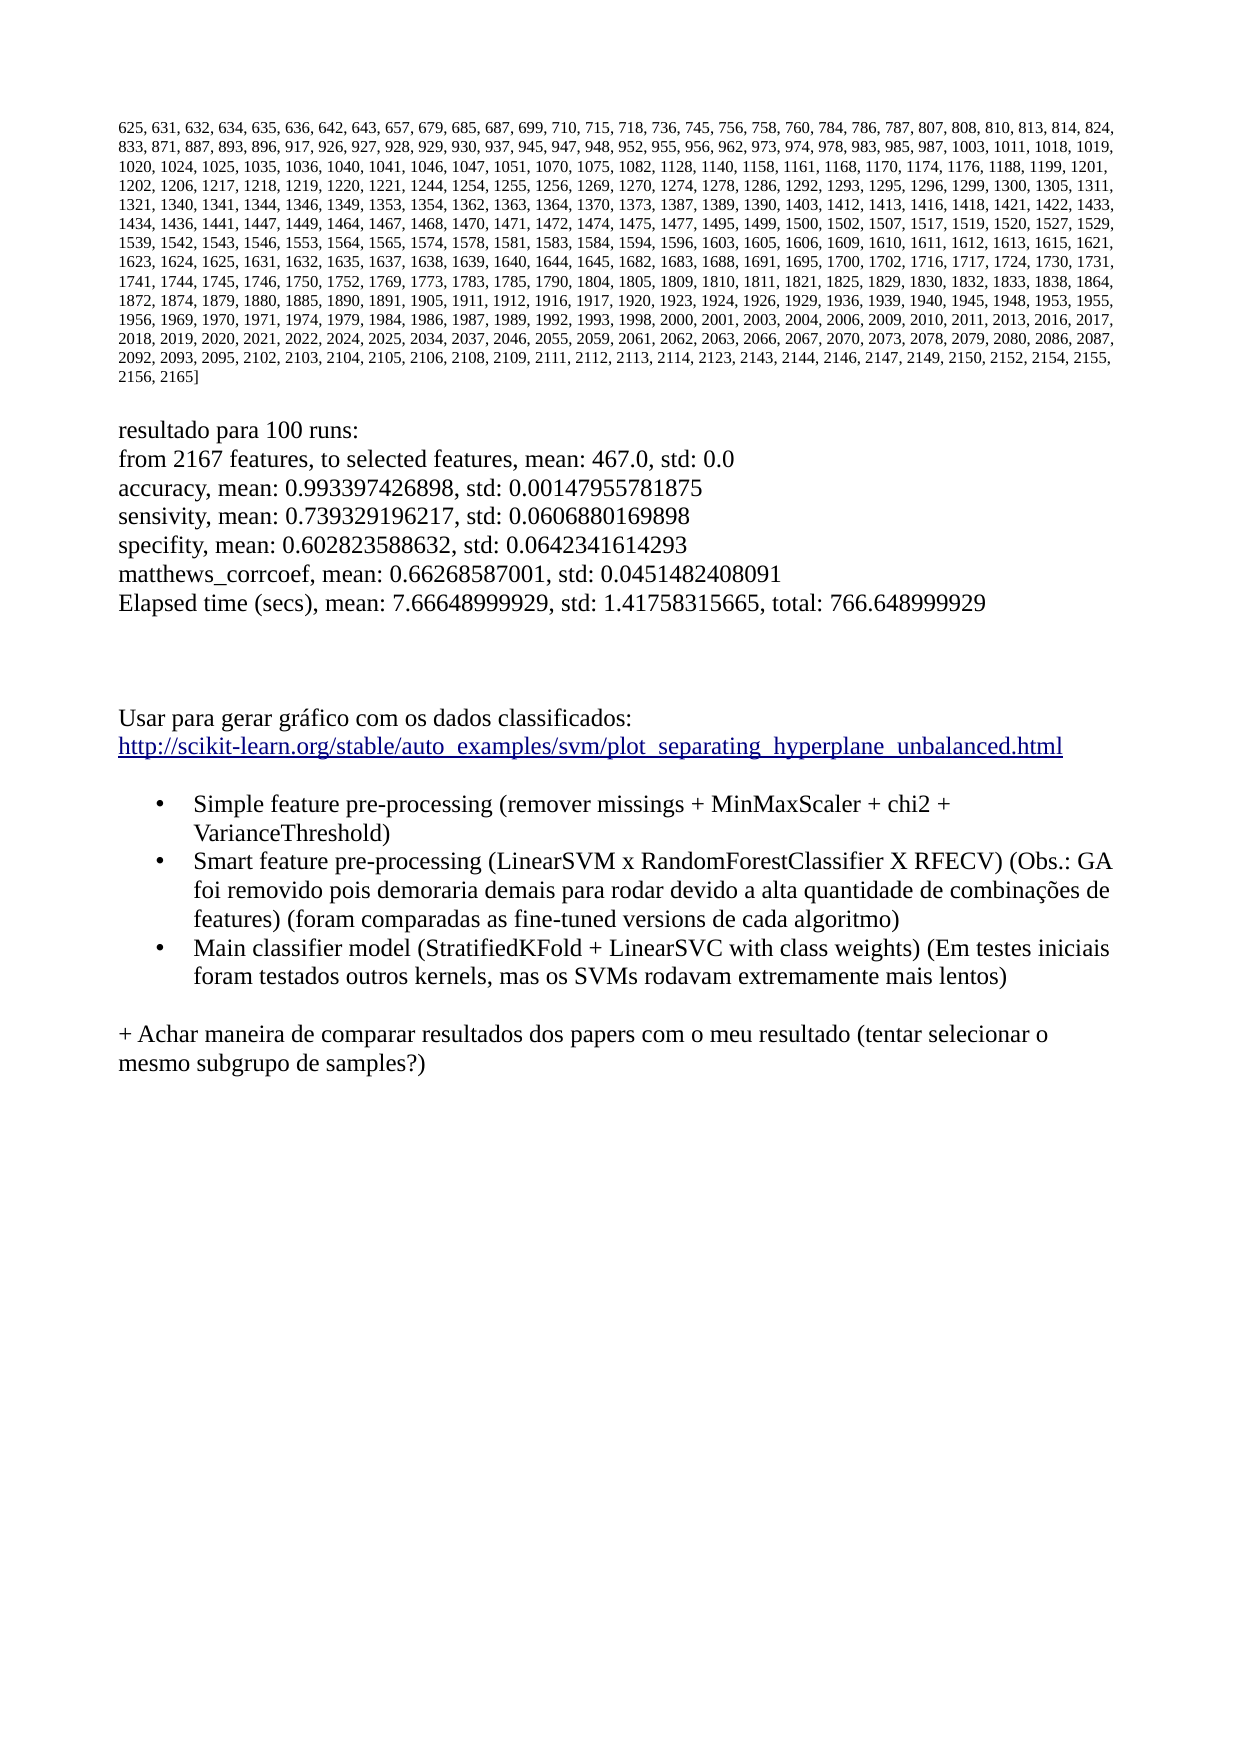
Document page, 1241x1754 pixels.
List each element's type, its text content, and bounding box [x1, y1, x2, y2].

text matthews_corrcoef, mean: 0.66268587001, std: 0.0451482408091 [118, 559, 1122, 588]
text resultado para 100 runs: [118, 415, 1122, 444]
text sensivity, mean: 0.739329196217, std: 0.0606880169898 [118, 501, 1122, 530]
list Simple feature pre-processing (remover missings + MinMaxScaler + chi2 + VarianceThreshold) [156, 789, 1122, 846]
text Usar para gerar gráfico com os dados classificados: http://scikit-learn.org/stable/auto_examples/svm/plot_separating_hyperplane_unbalanced.html [118, 703, 1122, 760]
text Elapsed time (secs), mean: 7.66648999929, std: 1.41758315665, total: 766.648999929 [118, 588, 1122, 616]
list Smart feature pre-processing (LinearSVM x RandomForestClassifier X RFECV) (Obs.: GA foi removido pois demoraria demais para rodar devido a alta quantidade de combinações de features) (foram comparadas as fine-tuned versions de cada algoritmo) [156, 846, 1122, 933]
text + Achar maneira de comparar resultados dos papers com o meu resultado (tentar selecionar o mesmo subgrupo de samples?) [118, 1019, 1122, 1076]
text from 2167 features, to selected features, mean: 467.0, std: 0.0 [118, 444, 1122, 473]
text specifity, mean: 0.602823588632, std: 0.0642341614293 [118, 530, 1122, 559]
list Main classifier model (StratifiedKFold + LinearSVC with class weights) (Em testes iniciais foram testados outros kernels, mas os SVMs rodavam extremamente mais lentos) [156, 933, 1122, 990]
text 625, 631, 632, 634, 635, 636, 642, 643, 657, 679, 685, 687, 699, 710, 715, 718, 736, 745, 756, 758, 760, 784, 786, 787, 807, 808, 810, 813, 814, 824, 833, 871, 887, 893, 896, 917, 926, 927, 928, 929, 930, 937, 945, 947, 948, 952, 955, 956, 962, 973, 974, 978, 983, 985, 987, 1003, 1011, 1018, 1019, 1020, 1024, 1025, 1035, 1036, 1040, 1041, 1046, 1047, 1051, 1070, 1075, 1082, 1128, 1140, 1158, 1161, 1168, 1170, 1174, 1176, 1188, 1199, 1201, 1202, 1206, 1217, 1218, 1219, 1220, 1221, 1244, 1254, 1255, 1256, 1269, 1270, 1274, 1278, 1286, 1292, 1293, 1295, 1296, 1299, 1300, 1305, 1311, 1321, 1340, 1341, 1344, 1346, 1349, 1353, 1354, 1362, 1363, 1364, 1370, 1373, 1387, 1389, 1390, 1403, 1412, 1413, 1416, 1418, 1421, 1422, 1433, 1434, 1436, 1441, 1447, 1449, 1464, 1467, 1468, 1470, 1471, 1472, 1474, 1475, 1477, 1495, 1499, 1500, 1502, 1507, 1517, 1519, 1520, 1527, 1529, 1539, 1542, 1543, 1546, 1553, 1564, 1565, 1574, 1578, 1581, 1583, 1584, 1594, 1596, 1603, 1605, 1606, 1609, 1610, 1611, 1612, 1613, 1615, 1621, 1623, 1624, 1625, 1631, 1632, 1635, 1637, 1638, 1639, 1640, 1644, 1645, 1682, 1683, 1688, 1691, 1695, 1700, 1702, 1716, 1717, 1724, 1730, 1731, 1741, 1744, 1745, 1746, 1750, 1752, 1769, 1773, 1783, 1785, 1790, 1804, 1805, 1809, 1810, 1811, 1821, 1825, 1829, 1830, 1832, 1833, 1838, 1864, 1872, 1874, 1879, 1880, 1885, 1890, 1891, 1905, 1911, 1912, 1916, 1917, 1920, 1923, 1924, 1926, 1929, 1936, 1939, 1940, 1945, 1948, 1953, 1955, 1956, 1969, 1970, 1971, 1974, 1979, 1984, 1986, 1987, 1989, 1992, 1993, 1998, 2000, 2001, 2003, 2004, 2006, 2009, 2010, 2011, 2013, 2016, 2017, 2018, 2019, 2020, 2021, 2022, 2024, 2025, 2034, 2037, 2046, 2055, 2059, 2061, 2062, 2063, 2066, 2067, 2070, 2073, 2078, 2079, 2080, 2086, 2087, 2092, 2093, 2095, 2102, 2103, 2104, 2105, 2106, 2108, 2109, 2111, 2112, 2113, 2114, 2123, 2143, 2144, 2146, 2147, 2149, 2150, 2152, 2154, 2155, 2156, 2165] [118, 118, 1122, 386]
text accuracy, mean: 0.993397426898, std: 0.00147955781875 [118, 473, 1122, 501]
